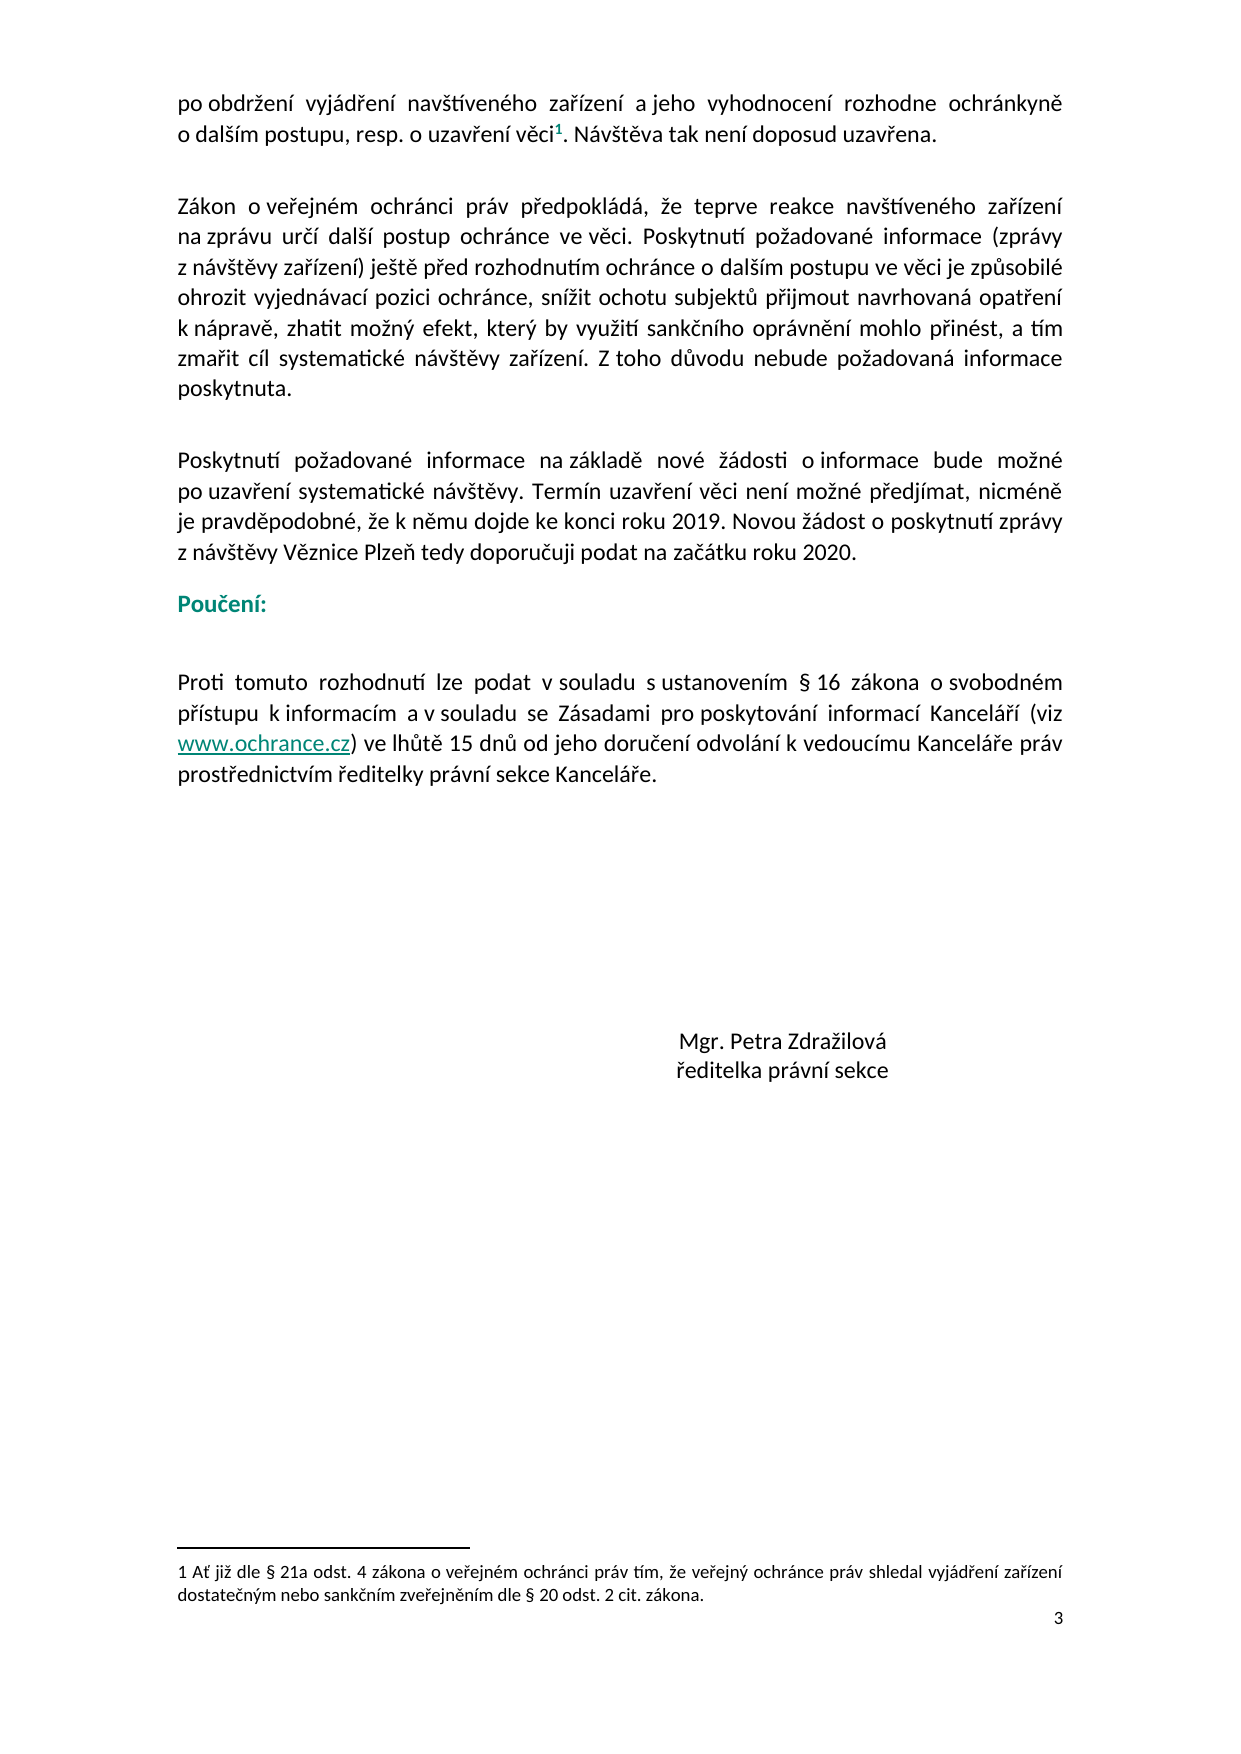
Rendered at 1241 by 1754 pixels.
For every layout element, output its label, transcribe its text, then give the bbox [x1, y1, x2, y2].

subtitle Poučení: [177, 588, 1063, 619]
text ředitelka právní sekce [502, 1056, 1063, 1085]
text Mgr. Petra Zdražilová [502, 1026, 1063, 1056]
text Ať již dle § 21a odst. 4 zákona o veřejném ochránci práv tím, že veřejný ochránce práv shledal vyjádření zařízení dostatečným nebo sankčním zveřejněním dle § 20 odst. 2 cit. zákona. [177, 1560, 1063, 1606]
text Zákon o veřejném ochránci práv předpokládá, že teprve reakce navštíveného zařízení na zprávu určí další postup ochránce ve věci. Poskytnutí požadované informace (zprávy z návštěvy zařízení) ještě před rozhodnutím ochránce o dalším postupu ve věci je způsobilé ohrozit vyjednávací pozici ochránce, snížit ochotu subjektů přijmout navrhovaná opatření k nápravě, zhatit možný efekt, který by využití sankčního oprávnění mohlo přinést, a tím zmařit cíl systematické návštěvy zařízení. Z toho důvodu nebude požadovaná informace poskytnuta. [177, 191, 1063, 403]
text Proti tomuto rozhodnutí lze podat v souladu s ustanovením § 16 zákona o svobodném přístupu k informacím a v souladu se Zásadami pro poskytování informací Kanceláří (viz www.ochrance.cz) ve lhůtě 15 dnů od jeho doručení odvolání k vedoucímu Kanceláře práv prostřednictvím ředitelky právní sekce Kanceláře. [177, 667, 1063, 788]
text po obdržení vyjádření navštíveného zařízení a jeho vyhodnocení rozhodne ochránkyně o dalším postupu, resp. o uzavření věci. Návštěva tak není doposud uzavřena. [177, 88, 1063, 148]
text Poskytnutí požadované informace na základě nové žádosti o informace bude možné po uzavření systematické návštěvy. Termín uzavření věci není možné předjímat, nicméně je pravděpodobné, že k němu dojde ke konci roku 2019. Novou žádost o poskytnutí zprávy z návštěvy Věznice Plzeň tedy doporučuji podat na začátku roku 2020. [177, 446, 1063, 566]
